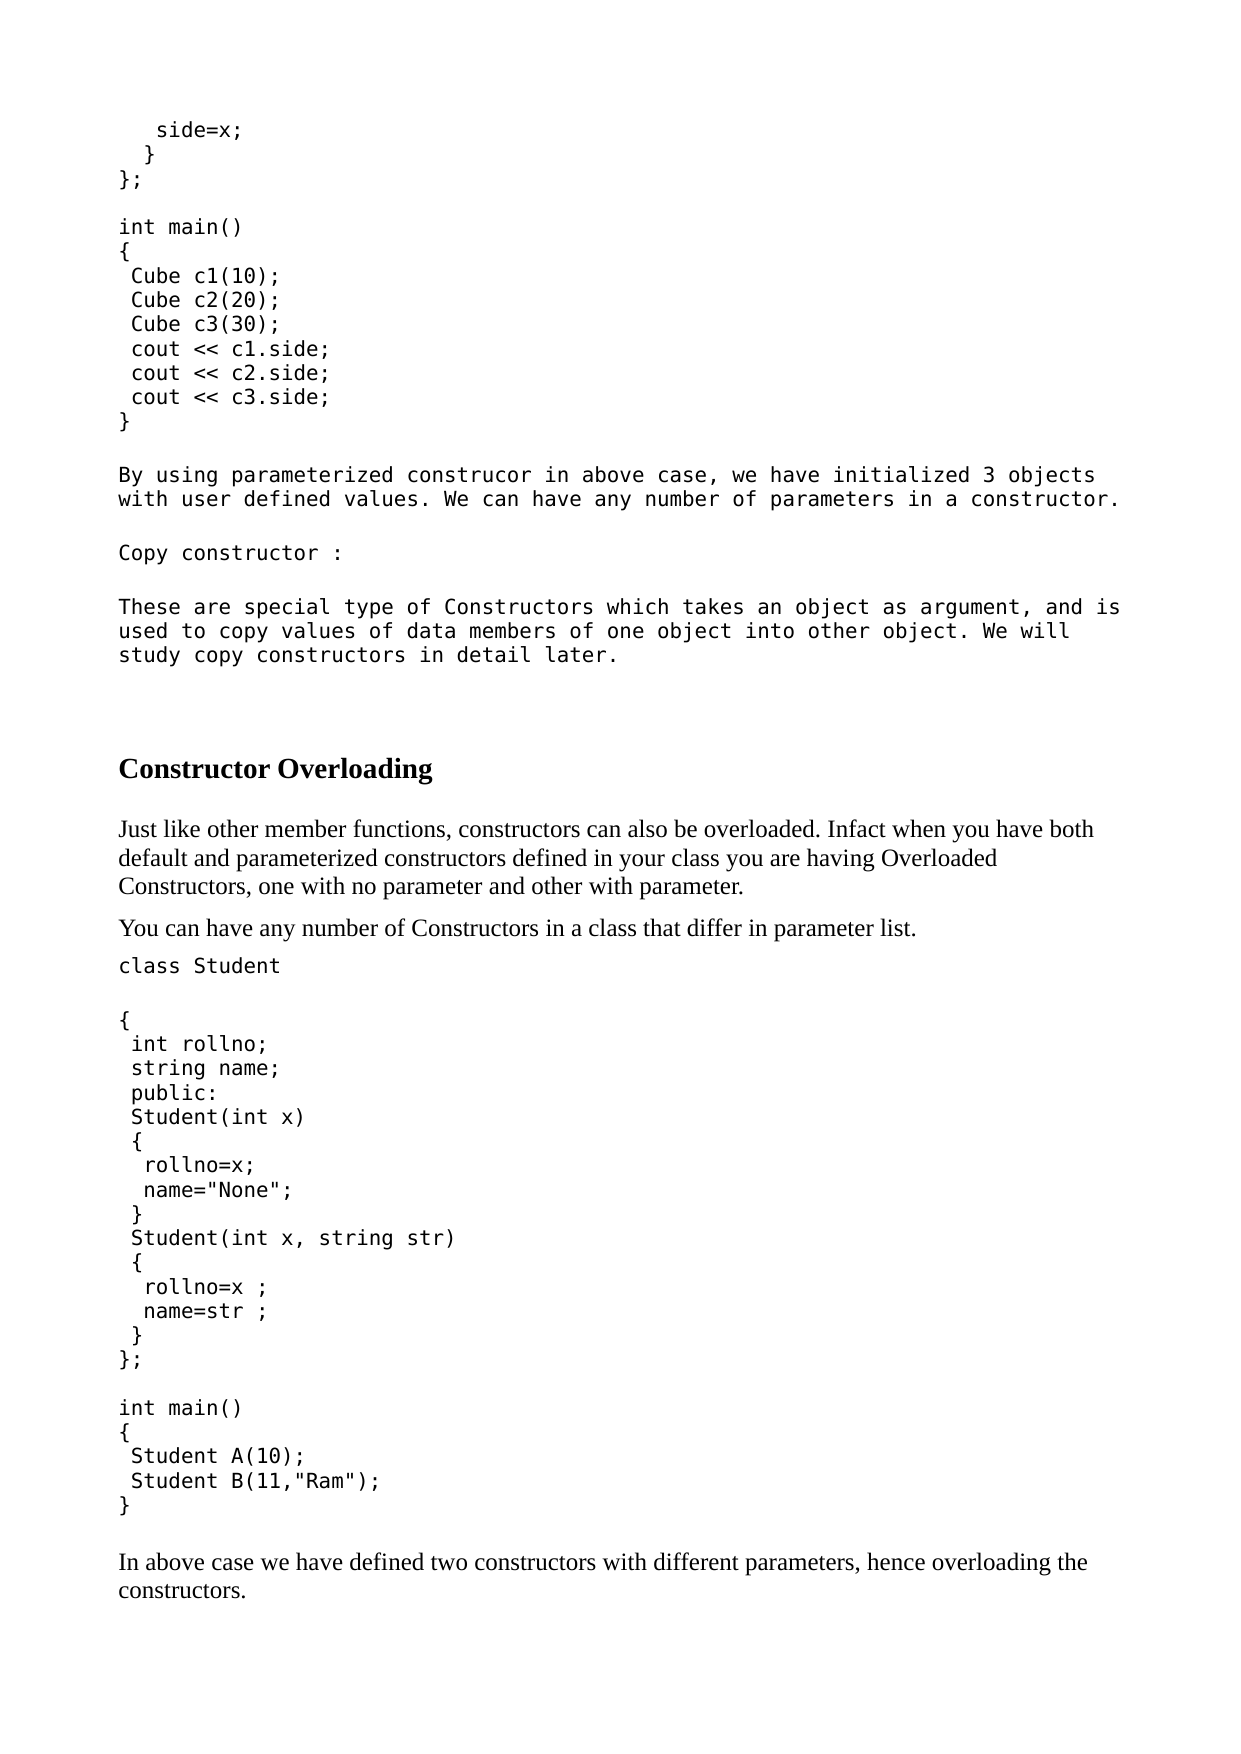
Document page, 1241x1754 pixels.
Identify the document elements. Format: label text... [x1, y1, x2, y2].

text }; [118, 1347, 1122, 1372]
text } [118, 142, 1122, 167]
text int main() [118, 215, 1122, 239]
text cout << c3.side; [118, 385, 1122, 409]
text cout << c1.side; [118, 337, 1122, 361]
text name=str ; [118, 1299, 1122, 1323]
text Student B(11,"Ram"); [118, 1469, 1122, 1493]
text string name; [118, 1056, 1122, 1081]
text Student(int x) [118, 1105, 1122, 1129]
text Cube c1(10); [118, 264, 1122, 288]
text { [118, 239, 1122, 264]
text class Student [118, 954, 1122, 978]
text Cube c2(20); [118, 288, 1122, 312]
text }; [118, 167, 1122, 191]
text Student A(10); [118, 1444, 1122, 1469]
text rollno=x; [118, 1153, 1122, 1178]
subtitle Constructor Overloading [118, 751, 1122, 784]
text Cube c3(30); [118, 312, 1122, 337]
text { [118, 1250, 1122, 1275]
text These are special type of Constructors which takes an object as argument, and is used to copy values of data members of one object into other object. We will study copy constructors in detail later. [118, 595, 1122, 668]
text rollno=x ; [118, 1275, 1122, 1299]
text In above case we have defined two constructors with different parameters, hence overloading the constructors. [118, 1547, 1122, 1604]
text int rollno; [118, 1032, 1122, 1056]
text cout << c2.side; [118, 361, 1122, 385]
text public: [118, 1081, 1122, 1105]
text By using parameterized construcor in above case, we have initialized 3 objects with user defined values. We can have any number of parameters in a constructor. [118, 463, 1122, 512]
text side=x; [118, 118, 1122, 142]
text Just like other member functions, constructors can also be overloaded. Infact when you have both default and parameterized constructors defined in your class you are having Overloaded Constructors, one with no parameter and other with parameter. [118, 814, 1122, 900]
text } [118, 1202, 1122, 1226]
text } [118, 409, 1122, 434]
text Student(int x, string str) [118, 1226, 1122, 1250]
text } [118, 1323, 1122, 1347]
text { [118, 1129, 1122, 1153]
text Copy constructor : [118, 541, 1122, 565]
text { [118, 1008, 1122, 1032]
text int main() [118, 1396, 1122, 1420]
text { [118, 1420, 1122, 1444]
text name="None"; [118, 1178, 1122, 1202]
text You can have any number of Constructors in a class that differ in parameter list. [118, 913, 1122, 941]
text } [118, 1493, 1122, 1517]
